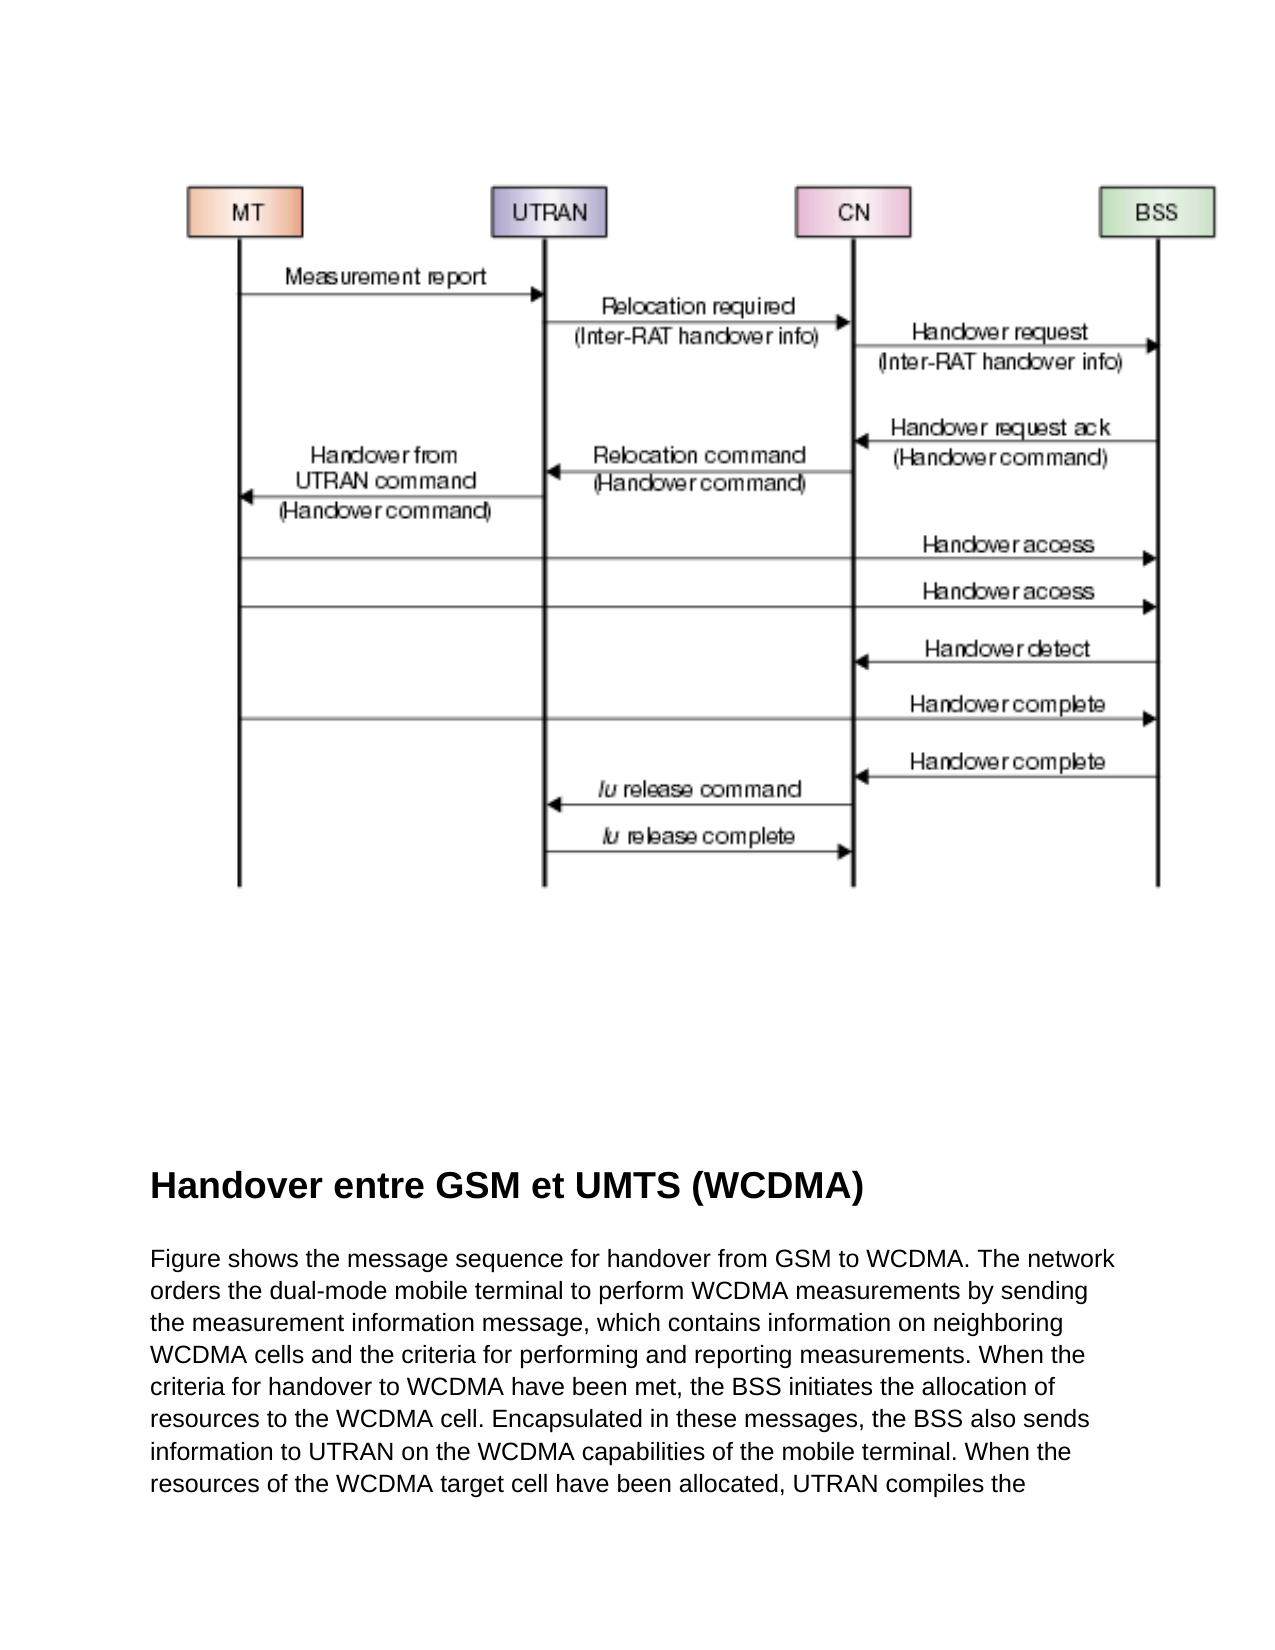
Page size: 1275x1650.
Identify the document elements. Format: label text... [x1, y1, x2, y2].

picture [168, 168, 1235, 902]
text Figure shows the message sequence for handover from GSM to WCDMA. The network orders the dual-mode mobile terminal to perform WCDMA measurements by sending the measurement information message, which contains information on neighboring WCDMA cells and the criteria for performing and reporting measurements. When the criteria for handover to WCDMA have been met, the BSS initiates the allocation of resources to the WCDMA cell. Encapsulated in these messages, the BSS also sends information to UTRAN on the WCDMA capabilities of the mobile terminal. When the resources of the WCDMA target cell have been allocated, UTRAN compiles the [150, 1245, 1125, 1497]
text Handover entre GSM et UMTS (WCDMA) [150, 1165, 1125, 1207]
